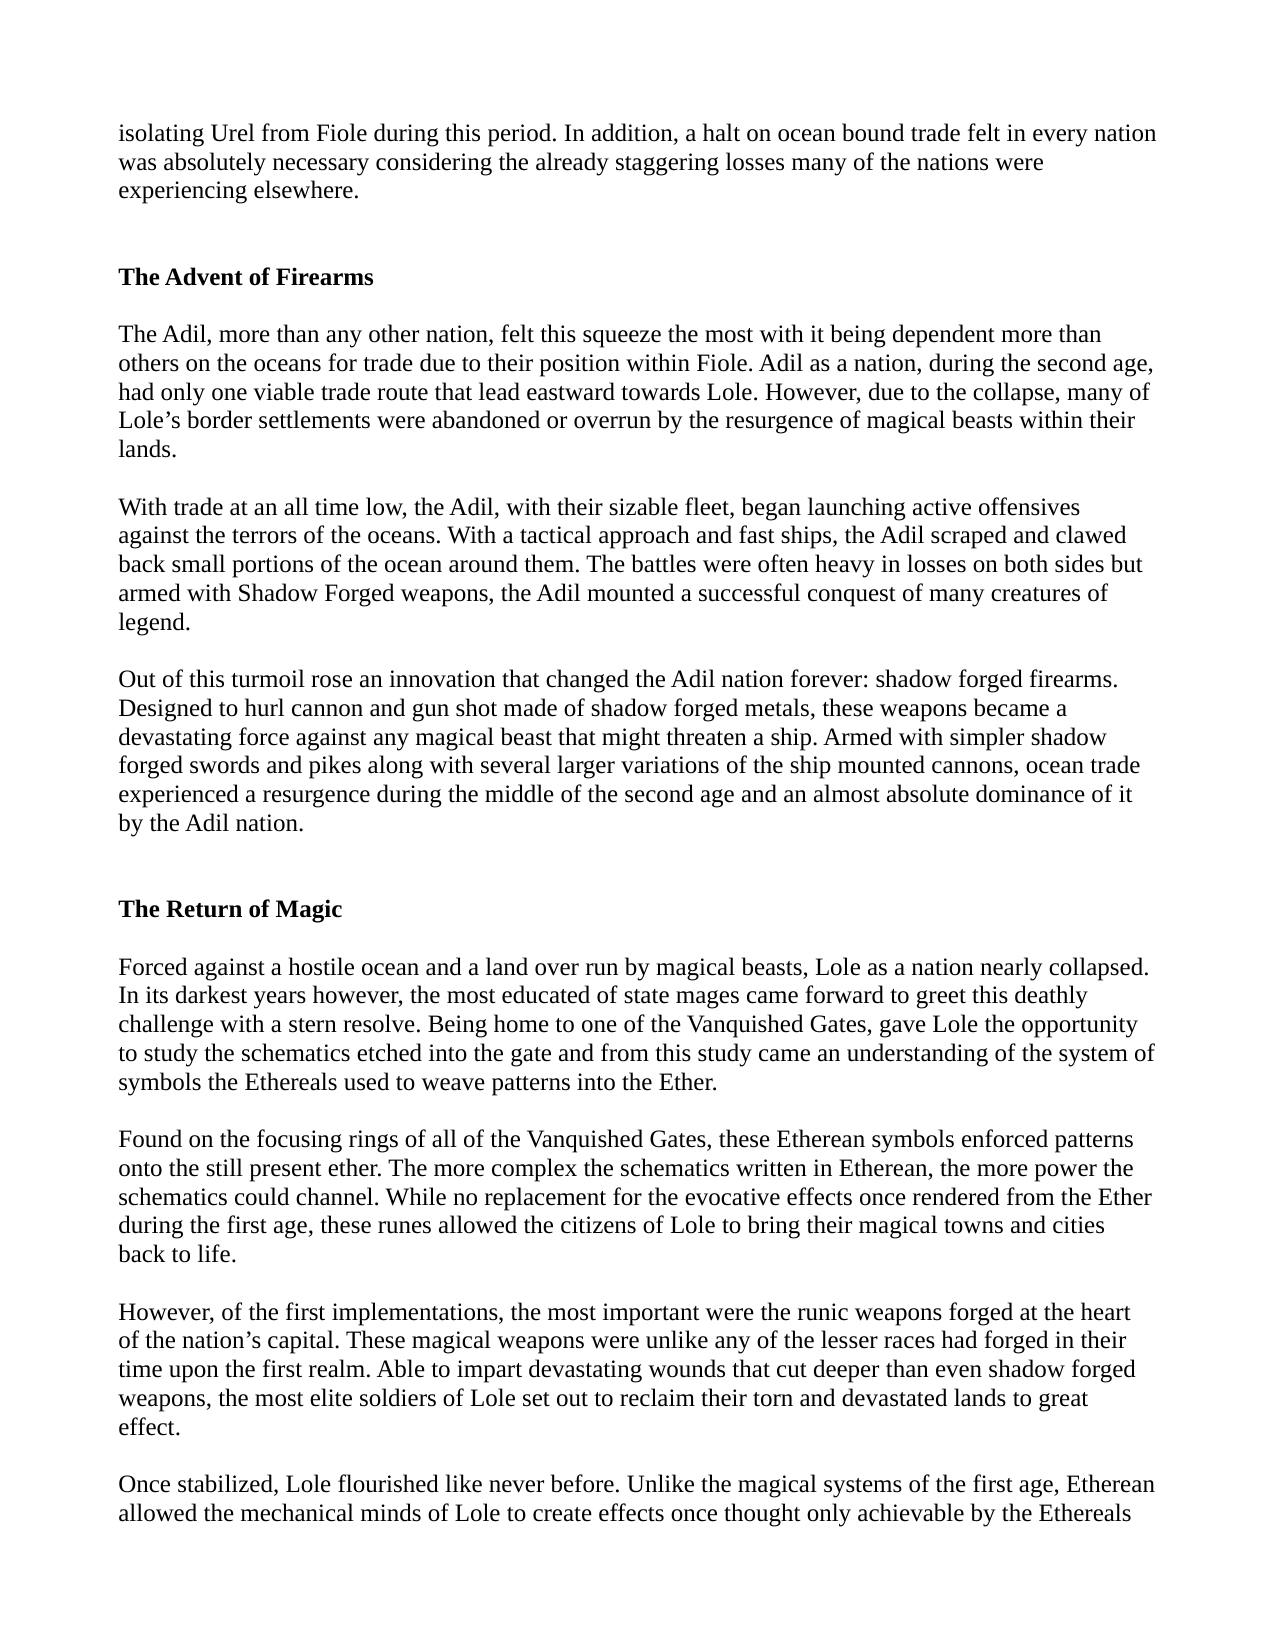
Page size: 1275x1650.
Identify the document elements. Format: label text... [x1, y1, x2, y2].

text The Return of Magic [118, 894, 1157, 923]
text Out of this turmoil rose an innovation that changed the Adil nation forever: shadow forged firearms. Designed to hurl cannon and gun shot made of shadow forged metals, these weapons became a devastating force against any magical beast that might threaten a ship. Armed with simpler shadow forged swords and pikes along with several larger variations of the ship mounted cannons, ocean trade experienced a resurgence during the middle of the second age and an almost absolute dominance of it by the Adil nation. [118, 664, 1157, 837]
text Forced against a hostile ocean and a land over run by magical beasts, Lole as a nation nearly collapsed. In its darkest years however, the most educated of state mages came forward to greet this deathly challenge with a stern resolve. Being home to one of the Vanquished Gates, gave Lole the opportunity to study the schematics etched into the gate and from this study came an understanding of the system of symbols the Ethereals used to weave patterns into the Ether. [118, 952, 1157, 1096]
text The Advent of Firearms [118, 262, 1157, 291]
text isolating Urel from Fiole during this period. In addition, a halt on ocean bound trade felt in every nation was absolutely necessary considering the already staggering losses many of the nations were experiencing elsewhere. [118, 118, 1157, 204]
text With trade at an all time low, the Adil, with their sizable fleet, began launching active offensives against the terrors of the oceans. With a tactical approach and fast ships, the Adil scraped and clawed back small portions of the ocean around them. The battles were often heavy in losses on both sides but armed with Shadow Forged weapons, the Adil mounted a successful conquest of many creatures of legend. [118, 492, 1157, 636]
text Once stabilized, Lole flourished like never before. Unlike the magical systems of the first age, Etherean allowed the mechanical minds of Lole to create effects once thought only achievable by the Ethereals [118, 1469, 1157, 1527]
text The Adil, more than any other nation, felt this squeeze the most with it being dependent more than others on the oceans for trade due to their position within Fiole. Adil as a nation, during the second age, had only one viable trade route that lead eastward towards Lole. However, due to the collapse, many of Lole’s border settlements were abandoned or overrun by the resurgence of magical beasts within their lands. [118, 319, 1157, 463]
text Found on the focusing rings of all of the Vanquished Gates, these Etherean symbols enforced patterns onto the still present ether. The more complex the schematics written in Etherean, the more power the schematics could channel. While no replacement for the evocative effects once rendered from the Ether during the first age, these runes allowed the citizens of Lole to bring their magical towns and cities back to life. [118, 1124, 1157, 1268]
text However, of the first implementations, the most important were the runic weapons forged at the heart of the nation’s capital. These magical weapons were unlike any of the lesser races had forged in their time upon the first realm. Able to impart devastating wounds that cut deeper than even shadow forged weapons, the most elite soldiers of Lole set out to reclaim their torn and devastated lands to great effect. [118, 1297, 1157, 1441]
